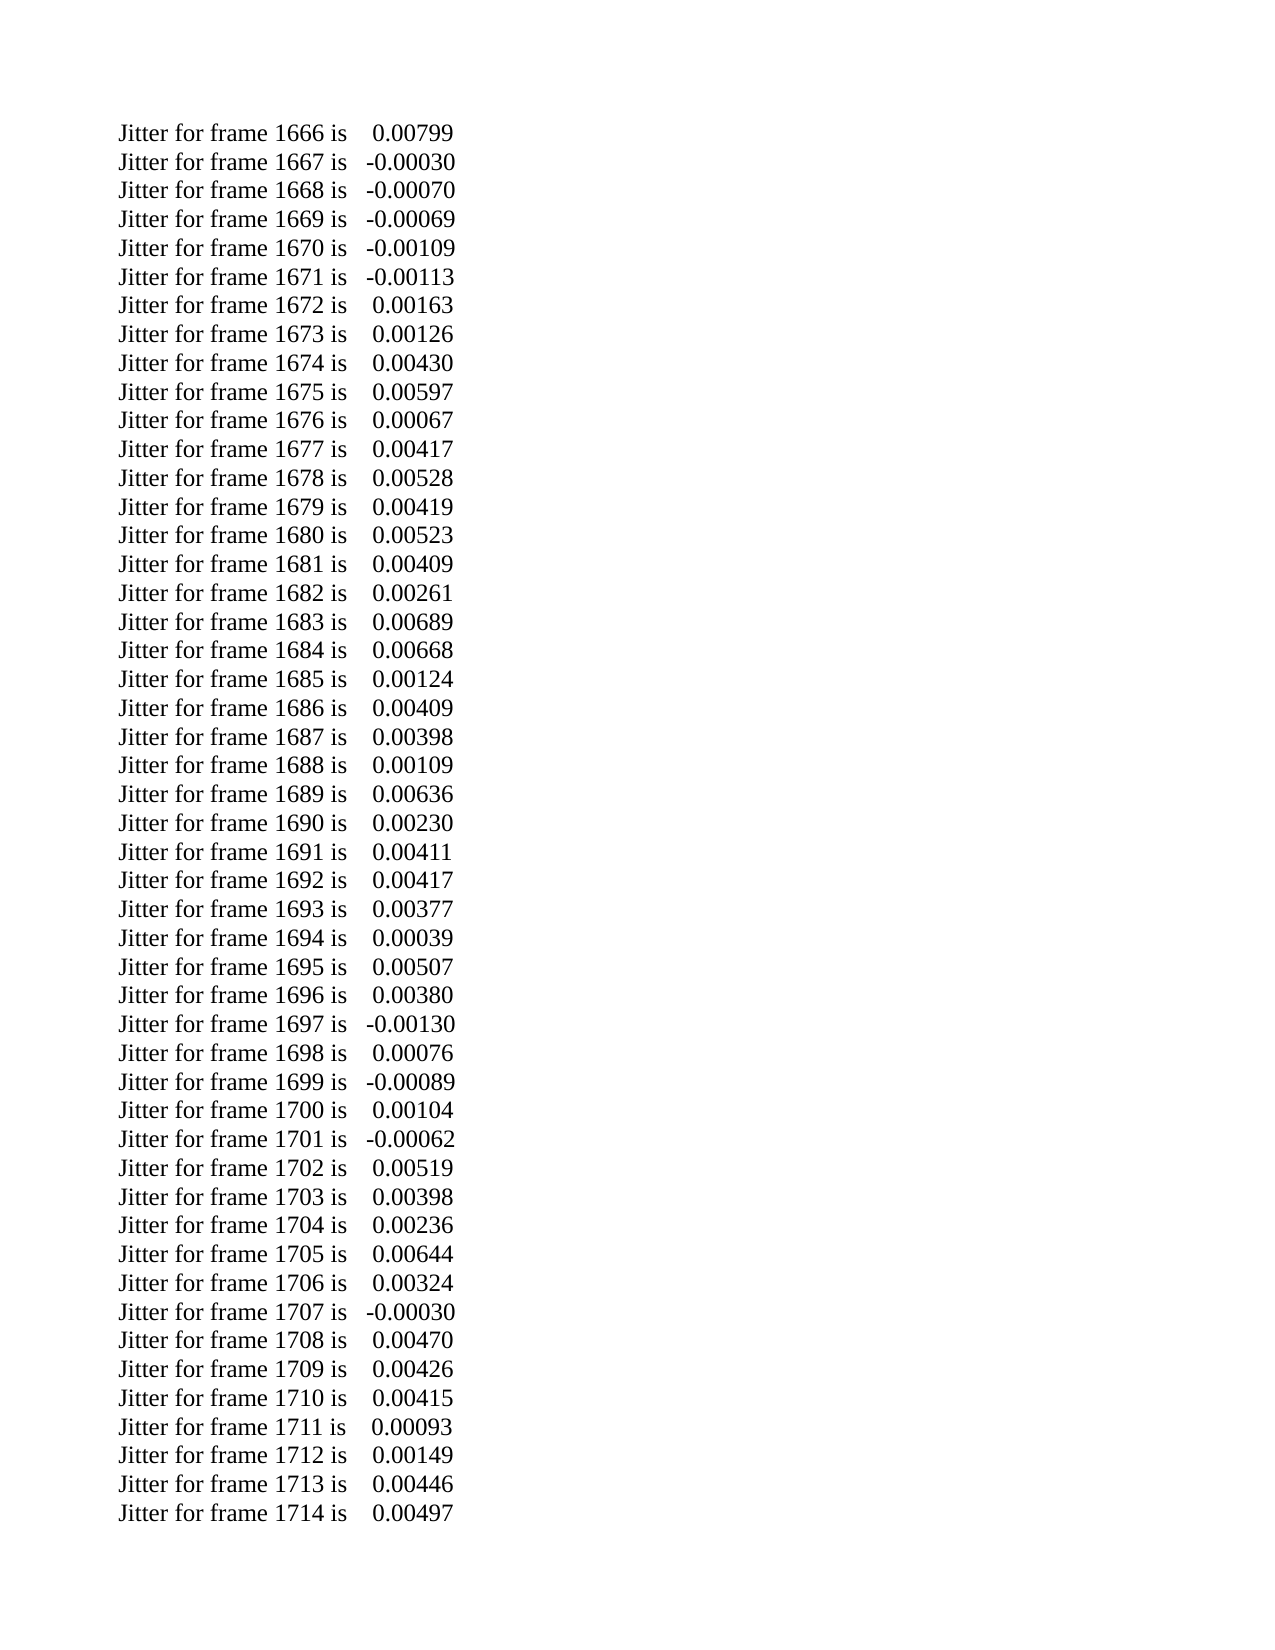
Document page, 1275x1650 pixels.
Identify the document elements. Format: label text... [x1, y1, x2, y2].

text Jitter for frame 1693 is 0.00377 [118, 894, 1157, 923]
text Jitter for frame 1669 is -0.00069 [118, 204, 1157, 233]
text Jitter for frame 1682 is 0.00261 [118, 578, 1157, 607]
text Jitter for frame 1675 is 0.00597 [118, 377, 1157, 406]
text Jitter for frame 1699 is -0.00089 [118, 1067, 1157, 1096]
text Jitter for frame 1707 is -0.00030 [118, 1297, 1157, 1326]
text Jitter for frame 1710 is 0.00415 [118, 1383, 1157, 1412]
text Jitter for frame 1680 is 0.00523 [118, 521, 1157, 549]
text Jitter for frame 1676 is 0.00067 [118, 406, 1157, 434]
text Jitter for frame 1684 is 0.00668 [118, 636, 1157, 664]
text Jitter for frame 1685 is 0.00124 [118, 664, 1157, 693]
text Jitter for frame 1690 is 0.00230 [118, 808, 1157, 837]
text Jitter for frame 1677 is 0.00417 [118, 434, 1157, 463]
text Jitter for frame 1671 is -0.00113 [118, 262, 1157, 291]
text Jitter for frame 1681 is 0.00409 [118, 549, 1157, 578]
text Jitter for frame 1706 is 0.00324 [118, 1268, 1157, 1297]
text Jitter for frame 1694 is 0.00039 [118, 923, 1157, 952]
text Jitter for frame 1691 is 0.00411 [118, 837, 1157, 866]
text Jitter for frame 1674 is 0.00430 [118, 348, 1157, 377]
text Jitter for frame 1712 is 0.00149 [118, 1441, 1157, 1469]
text Jitter for frame 1704 is 0.00236 [118, 1211, 1157, 1239]
text Jitter for frame 1678 is 0.00528 [118, 463, 1157, 492]
text Jitter for frame 1696 is 0.00380 [118, 981, 1157, 1009]
text Jitter for frame 1702 is 0.00519 [118, 1153, 1157, 1182]
text Jitter for frame 1705 is 0.00644 [118, 1239, 1157, 1268]
text Jitter for frame 1672 is 0.00163 [118, 291, 1157, 319]
text Jitter for frame 1666 is 0.00799 [118, 118, 1157, 147]
text Jitter for frame 1692 is 0.00417 [118, 866, 1157, 894]
text Jitter for frame 1686 is 0.00409 [118, 693, 1157, 722]
text Jitter for frame 1700 is 0.00104 [118, 1096, 1157, 1124]
text Jitter for frame 1714 is 0.00497 [118, 1498, 1157, 1527]
text Jitter for frame 1670 is -0.00109 [118, 233, 1157, 262]
text Jitter for frame 1698 is 0.00076 [118, 1038, 1157, 1067]
text Jitter for frame 1689 is 0.00636 [118, 779, 1157, 808]
text Jitter for frame 1687 is 0.00398 [118, 722, 1157, 751]
text Jitter for frame 1703 is 0.00398 [118, 1182, 1157, 1211]
text Jitter for frame 1673 is 0.00126 [118, 319, 1157, 348]
text Jitter for frame 1679 is 0.00419 [118, 492, 1157, 521]
text Jitter for frame 1667 is -0.00030 [118, 147, 1157, 176]
text Jitter for frame 1688 is 0.00109 [118, 751, 1157, 779]
text Jitter for frame 1709 is 0.00426 [118, 1354, 1157, 1383]
text Jitter for frame 1713 is 0.00446 [118, 1469, 1157, 1498]
text Jitter for frame 1668 is -0.00070 [118, 176, 1157, 204]
text Jitter for frame 1695 is 0.00507 [118, 952, 1157, 981]
text Jitter for frame 1697 is -0.00130 [118, 1009, 1157, 1038]
text Jitter for frame 1701 is -0.00062 [118, 1124, 1157, 1153]
text Jitter for frame 1711 is 0.00093 [118, 1412, 1157, 1441]
text Jitter for frame 1683 is 0.00689 [118, 607, 1157, 636]
text Jitter for frame 1708 is 0.00470 [118, 1326, 1157, 1354]
